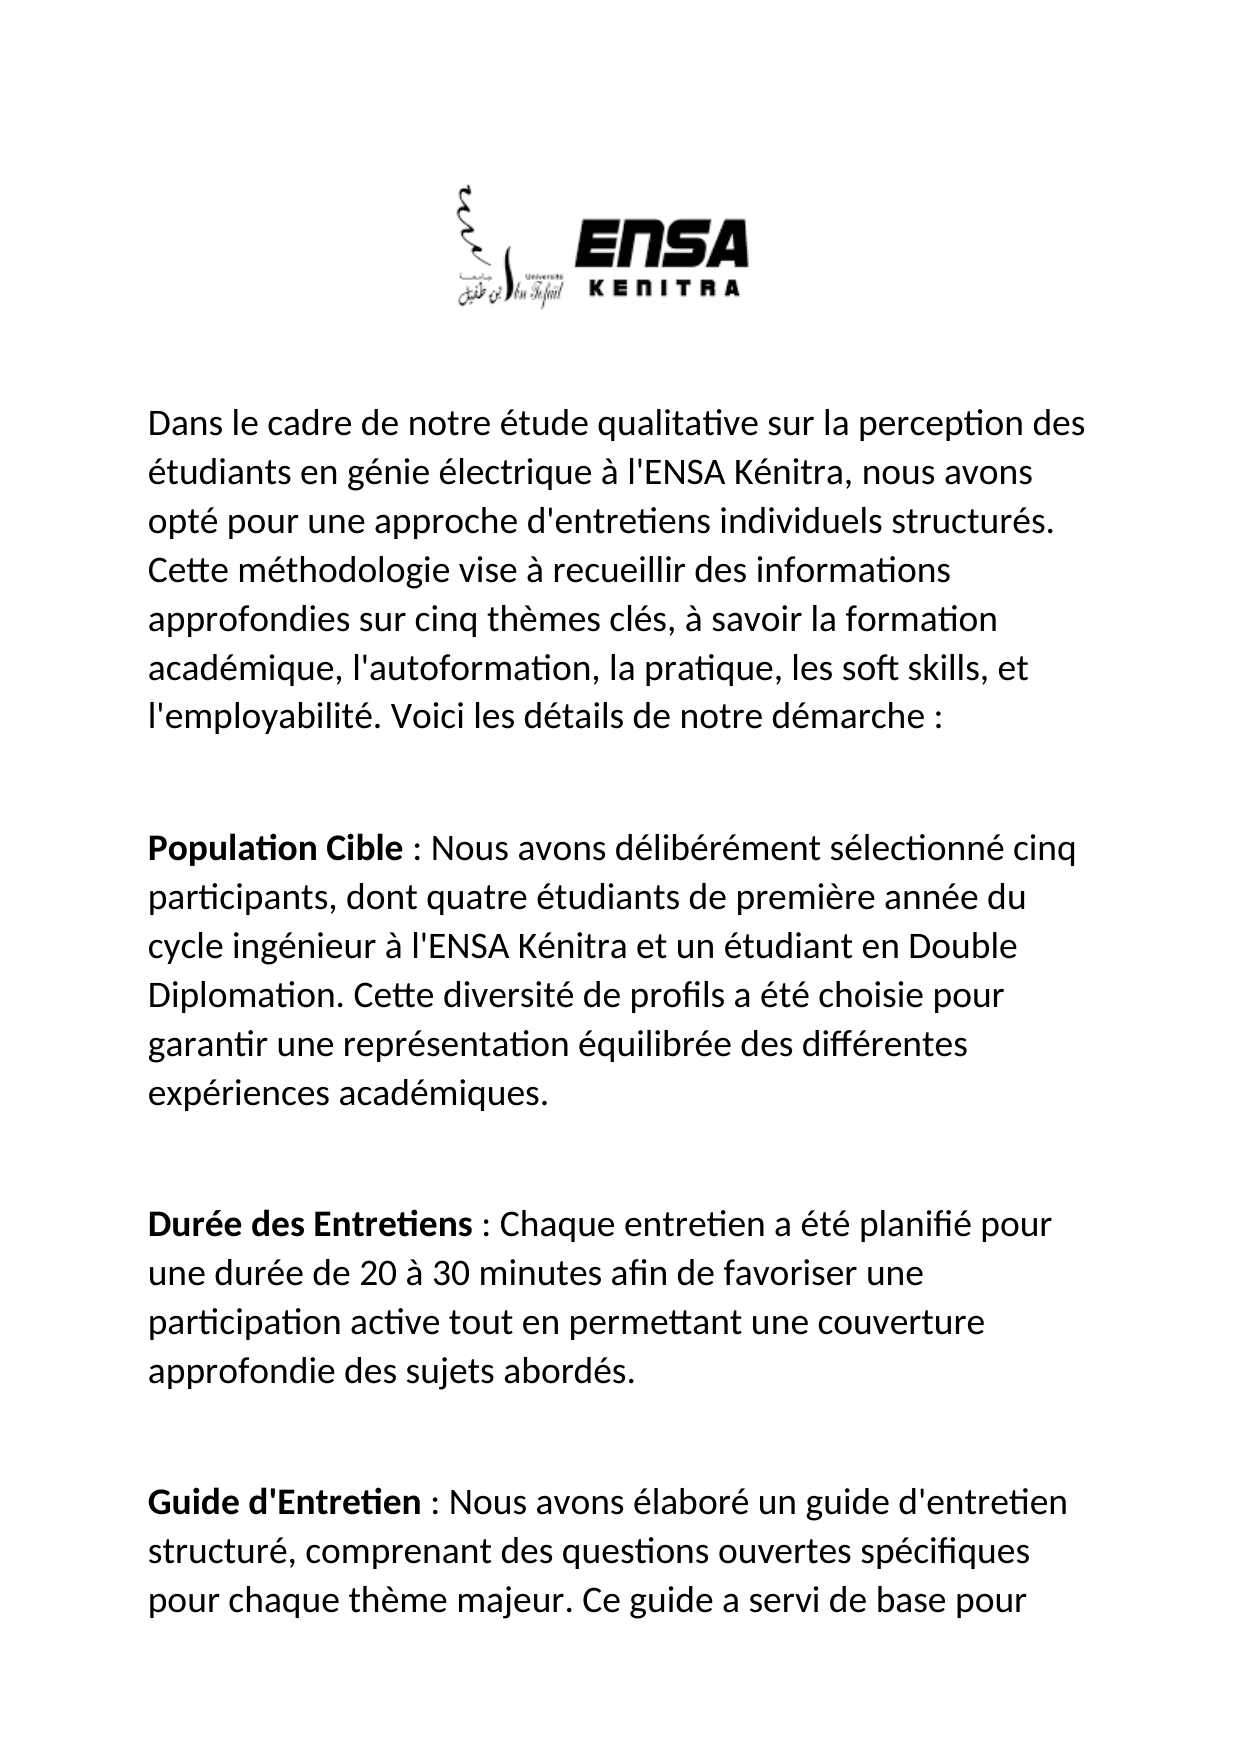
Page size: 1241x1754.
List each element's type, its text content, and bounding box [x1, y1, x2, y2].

text Guide d'Entretien : Nous avons élaboré un guide d'entretien structuré, comprenant des questions ouvertes spécifiques pour chaque thème majeur. Ce guide a servi de base pour [148, 1478, 1093, 1622]
text Dans le cadre de notre étude qualitative sur la perception des étudiants en génie électrique à l'ENSA Kénitra, nous avons opté pour une approche d'entretiens individuels structurés. Cette méthodologie vise à recueillir des informations approfondies sur cinq thèmes clés, à savoir la formation académique, l'autoformation, la pratique, les soft skills, et l'employabilité. Voici les détails de notre démarche : [148, 399, 1093, 738]
text Population Cible : Nous avons délibérément sélectionné cinq participants, dont quatre étudiants de première année du cycle ingénieur à l'ENSA Kénitra et un étudiant en Double Diplomation. Cette diversité de profils a été choisie pour garantir une représentation équilibrée des différentes expériences académiques. [148, 824, 1093, 1114]
text Durée des Entretiens : Chaque entretien a été planifié pour une durée de 20 à 30 minutes afin de favoriser une participation active tout en permettant une couverture approfondie des sujets abordés. [148, 1200, 1093, 1392]
